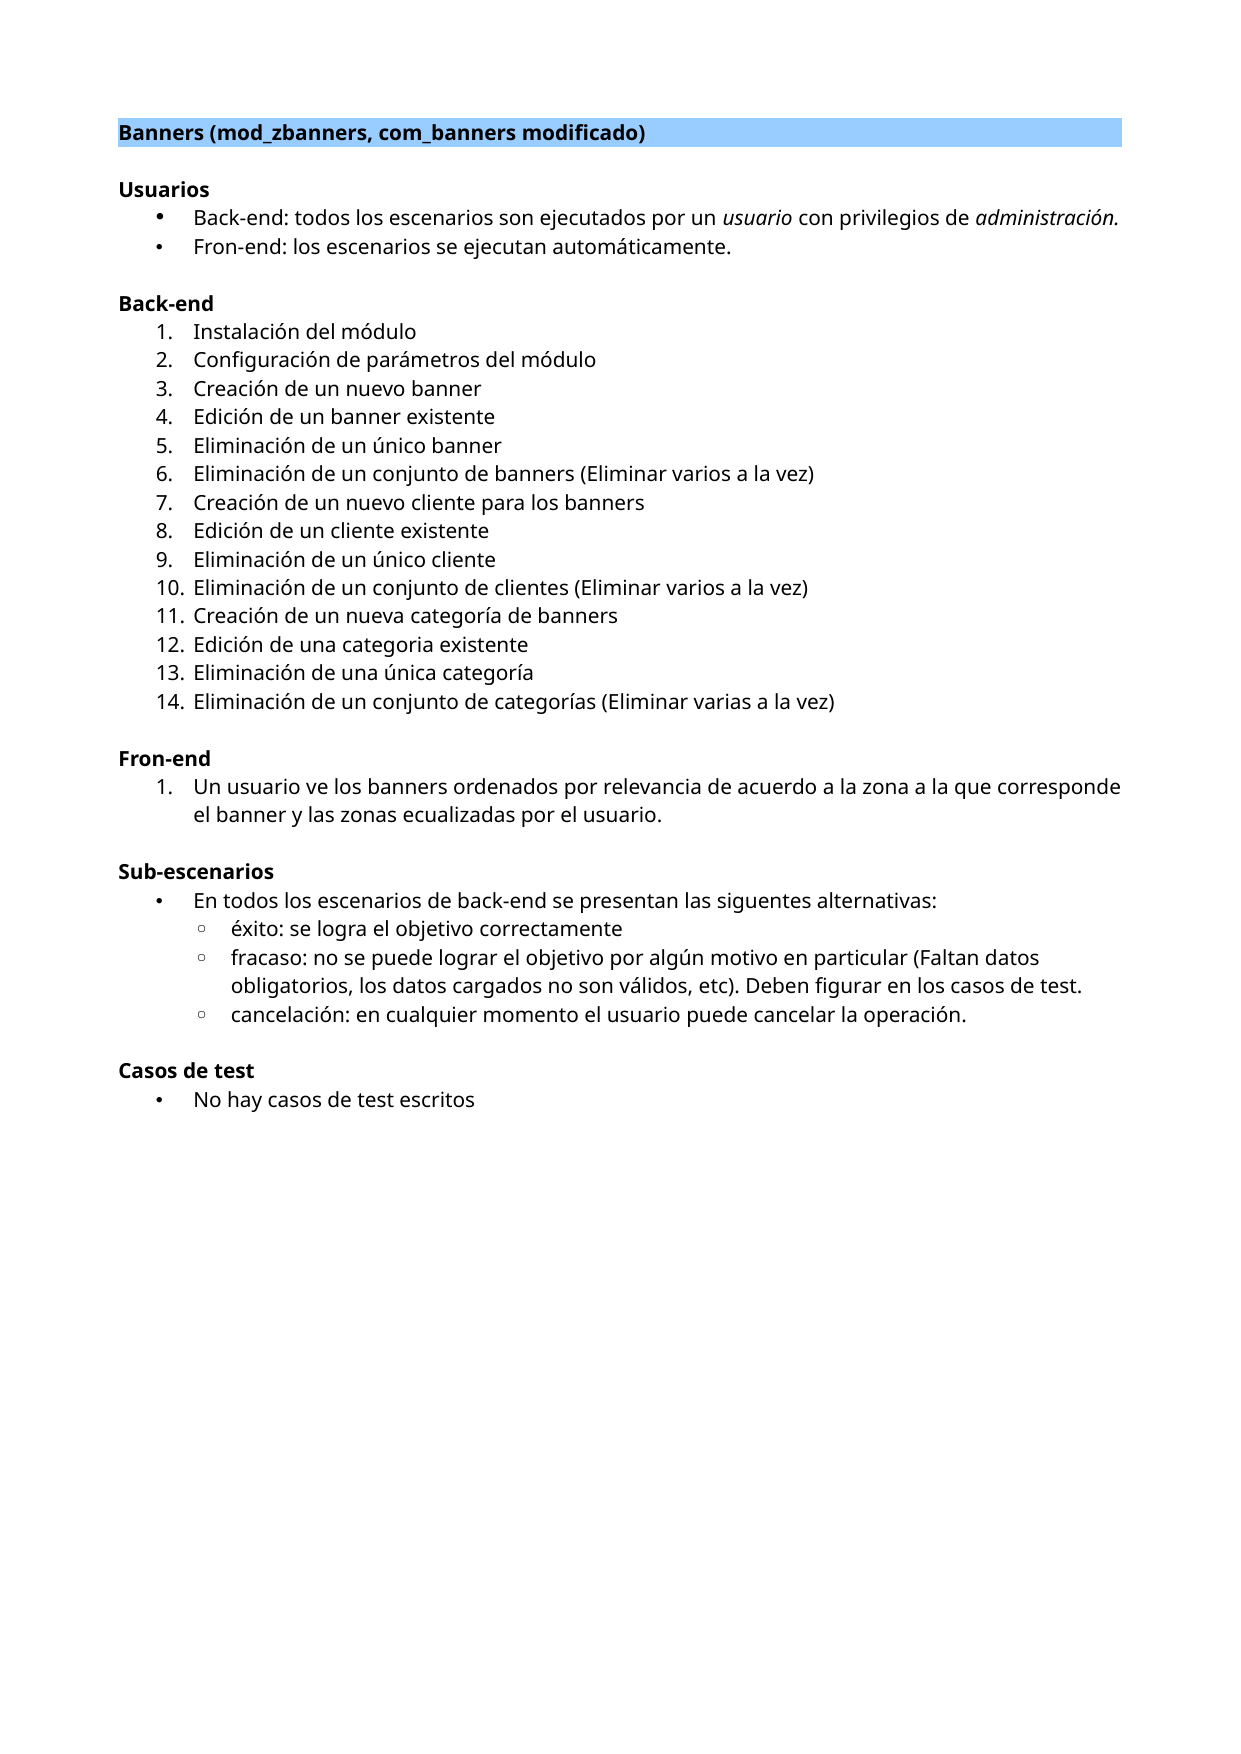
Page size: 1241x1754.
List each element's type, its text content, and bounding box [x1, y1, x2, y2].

list En todos los escenarios de back-end se presentan las siguentes alternativas: [156, 886, 1122, 914]
text Fron-end [118, 744, 1122, 772]
list Eliminación de un conjunto de clientes (Eliminar varios a la vez) [156, 573, 1122, 602]
text Back-end [118, 289, 1122, 317]
list Configuración de parámetros del módulo [156, 346, 1122, 374]
list Edición de un banner existente [156, 402, 1122, 431]
list Instalación del módulo [156, 317, 1122, 346]
list Eliminación de una única categoría [156, 658, 1122, 687]
list Edición de un cliente existente [156, 516, 1122, 545]
list Eliminación de un único banner [156, 431, 1122, 459]
list fracaso: no se puede lograr el objetivo por algún motivo en particular (Faltan datos obligatorios, los datos cargados no son válidos, etc). Deben figurar en los casos de test. [193, 943, 1122, 1000]
list Creación de un nueva categoría de banners [156, 602, 1122, 630]
text Usuarios [118, 175, 1122, 203]
list Edición de una categoria existente [156, 630, 1122, 658]
list No hay casos de test escritos [156, 1085, 1122, 1113]
list Un usuario ve los banners ordenados por relevancia de acuerdo a la zona a la que corresponde el banner y las zonas ecualizadas por el usuario. [156, 772, 1122, 829]
text Banners (mod_zbanners, com_banners modificado) [118, 118, 1122, 147]
text Sub-escenarios [118, 857, 1122, 886]
list Creación de un nuevo cliente para los banners [156, 488, 1122, 516]
list éxito: se logra el objetivo correctamente [193, 914, 1122, 943]
list Eliminación de un conjunto de categorías (Eliminar varias a la vez) [156, 687, 1122, 715]
list Fron-end: los escenarios se ejecutan automáticamente. [156, 232, 1122, 260]
list cancelación: en cualquier momento el usuario puede cancelar la operación. [193, 1000, 1122, 1028]
text Casos de test [118, 1057, 1122, 1085]
list Back-end: todos los escenarios son ejecutados por un usuario con privilegios de administración. [156, 203, 1122, 232]
list Eliminación de un conjunto de banners (Eliminar varios a la vez) [156, 459, 1122, 488]
list Eliminación de un único cliente [156, 545, 1122, 573]
list Creación de un nuevo banner [156, 374, 1122, 402]
